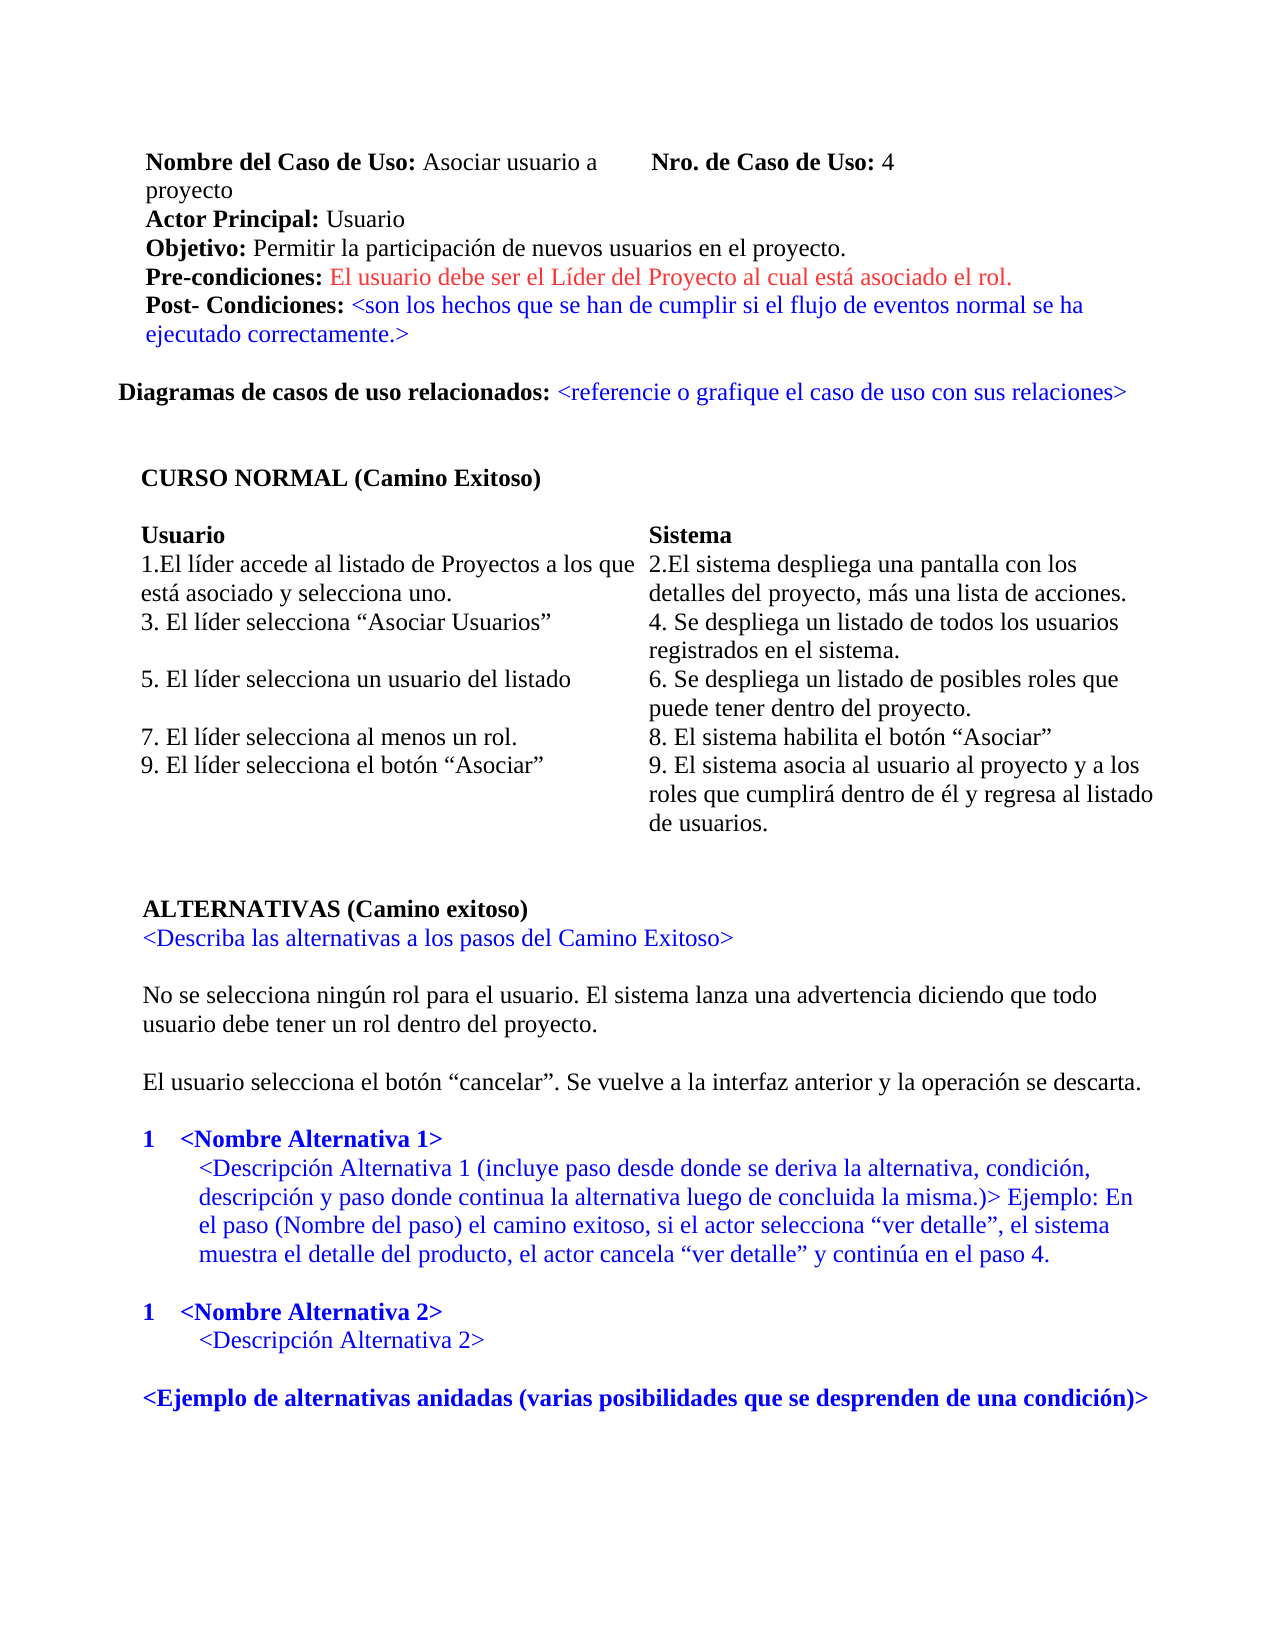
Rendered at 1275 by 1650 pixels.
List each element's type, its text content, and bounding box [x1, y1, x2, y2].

table_cell 8. El sistema habilita el botón “Asociar” [649, 722, 1157, 751]
table_cell 3. El líder selecciona “Asociar Usuarios” [141, 607, 649, 664]
table_cell 5. El líder selecciona un usuario del listado [141, 664, 649, 722]
table_cell 2.El sistema despliega una pantalla con los detalles del proyecto, más una lista de acciones. [649, 549, 1157, 607]
table_header CURSO NORMAL (Camino Exitoso) [141, 463, 1157, 521]
table_cell Usuario [141, 521, 649, 549]
table_cell Sistema [649, 521, 1157, 549]
table_cell Post- Condiciones: <son los hechos que se han de cumplir si el flujo de eventos normal se ha ejecutado correctamente.> [145, 291, 1157, 348]
table_cell 6. Se despliega un listado de posibles roles que puede tener dentro del proyecto. [649, 664, 1157, 722]
table_cell Actor Principal: Usuario [145, 204, 1157, 233]
table_cell 9. El sistema asocia al usuario al proyecto y a los roles que cumplirá dentro de él y regresa al listado de usuarios. [649, 751, 1157, 837]
table_header Nombre del Caso de Uso: Asociar usuario a proyecto [145, 147, 651, 204]
table_cell <Describa las alternativas a los pasos del Camino Exitoso> No se selecciona ningún rol para el usuario. El sistema lanza una advertencia diciendo que todo usuario debe tener un rol dentro del proyecto. El usuario selecciona el botón “cancelar”. Se vuelve a la interfaz anterior y la operación se descarta. <Nombre Alternativa 1> <Descripción Alternativa 1 (incluye paso desde donde se deriva la alternativa, condición, descripción y paso donde continua la alternativa luego de concluida la misma.)> Ejemplo: En el paso (Nombre del paso) el camino exitoso, si el actor selecciona “ver detalle”, el sistema muestra el detalle del producto, el actor cancela “ver detalle” y continúa en el paso 4. <Nombre Alternativa 2> <Descripción Alternativa 2> <Ejemplo de alternativas anidadas (varias posibilidades que se desprenden de una condición)> <Nombre Alternativa 3> <Descripción Alternativa 3> <Nombre de la Alternativa A3.A1> <Descripción de la Alternativa A3.A1> <Nombre de la Alternativa A3.A2> <Descripción de la Alternativa A3.A2> <Nombre de la Alternativa A3.A3> <Descripción de la Alternativa A3.A3> <Ejemplo de alternativas que contienen varios pasos> <Nombre Alternativa 4> <Descripción Alternativa 4> <El número de la alternativa en cada paso se debe setear a mano desde la personalización de las viñetas, ej.: A4.1> <Paso nro. 2 de la condición A4> <Descripción del paso A4.1> <Paso nro. 2 de la condición A4> <Descripción del paso A4.2> <Paso nro. 3 de la condición A4> <Descripción del paso A4.3> …. [142, 923, 1157, 1412]
table_cell Objetivo: Permitir la participación de nuevos usuarios en el proyecto. [145, 233, 1157, 262]
table_cell 4. Se despliega un listado de todos los usuarios registrados en el sistema. [649, 607, 1157, 664]
table_cell Pre-condiciones: El usuario debe ser el Líder del Proyecto al cual está asociado el rol. [145, 262, 1157, 291]
table_cell 7. El líder selecciona al menos un rol. [141, 722, 649, 751]
text Diagramas de casos de uso relacionados: <referencie o grafique el caso de uso con sus relaciones> [118, 377, 1157, 406]
table_header ALTERNATIVAS (Camino exitoso) [142, 894, 1157, 923]
table_cell 9. El líder selecciona el botón “Asociar” [141, 751, 649, 837]
table_cell 1.El líder accede al listado de Proyectos a los que está asociado y selecciona uno. [141, 549, 649, 607]
table_header Nro. de Caso de Uso: 4 [651, 147, 1157, 204]
